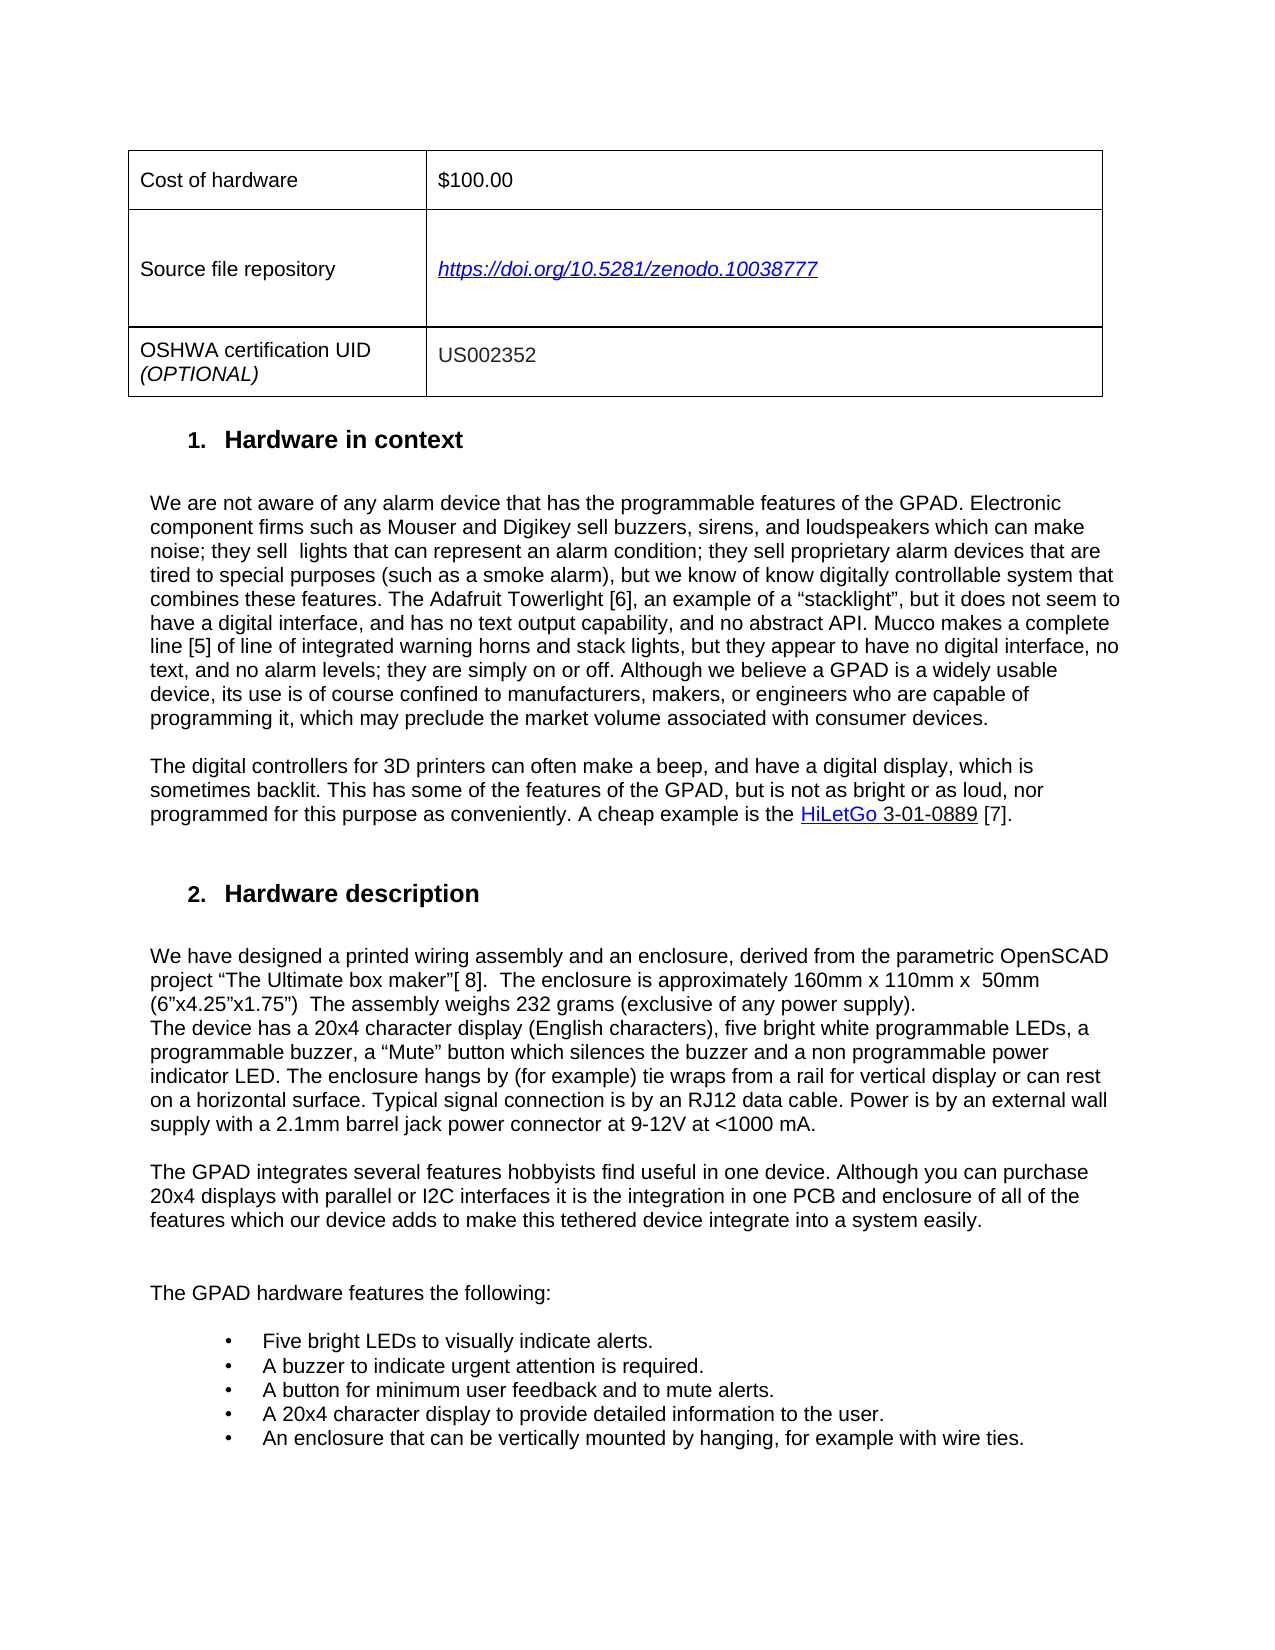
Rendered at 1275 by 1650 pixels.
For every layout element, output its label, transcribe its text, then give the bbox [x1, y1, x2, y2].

table_cell $100.00 [427, 151, 1102, 209]
text The GPAD integrates several features hobbyists find useful in one device. Although you can purchase 20x4 displays with parallel or I2C interfaces it is the integration in one PCB and enclosure of all of the features which our device adds to make this tethered device integrate into a system easily. [150, 1159, 1125, 1231]
text We are not aware of any alarm device that has the programmable features of the GPAD. Electronic component firms such as Mouser and Digikey sell buzzers, sirens, and loudspeakers which can make noise; they sell lights that can represent an alarm condition; they sell proprietary alarm devices that are tired to special purposes (such as a smoke alarm), but we know of know digitally controllable system that combines these features. The Adafruit Towerlight [6], an example of a “stacklight”, but it does not seem to have a digital interface, and has no text output capability, and no abstract API. Mucco makes a complete line [5] of line of integrated warning horns and stack lights, but they appear to have no digital interface, no text, and no alarm levels; they are simply on or off. Although we believe a GPAD is a widely usable device, its use is of course confined to manufacturers, makers, or engineers who are capable of programming it, which may preclude the market volume associated with consumer devices. [150, 491, 1125, 730]
text We have designed a printed wiring assembly and an enclosure, derived from the parametric OpenSCAD project “The Ultimate box maker”[ 8]. The enclosure is approximately 160mm x 110mm x 50mm (6”x4.25”x1.75”) The assembly weighs 232 grams (exclusive of any power supply). [150, 944, 1125, 1016]
table_cell https://doi.org/10.5281/zenodo.10038777 [427, 210, 1102, 326]
table_cell OSHWA certification UID (OPTIONAL) [129, 328, 426, 396]
list Five bright LEDs to visually indicate alerts. [225, 1329, 1125, 1353]
text The digital controllers for 3D printers can often make a beep, and have a digital display, which is sometimes backlit. This has some of the features of the GPAD, but is not as bright or as loud, nor programmed for this purpose as conveniently. A cheap example is the HiLetGo 3-01-0889 [7]. [150, 754, 1125, 826]
list A buzzer to indicate urgent attention is required. [225, 1353, 1125, 1377]
list Hardware description [187, 879, 1125, 907]
text The device has a 20x4 character display (English characters), five bright white programmable LEDs, a programmable buzzer, a “Mute” button which silences the buzzer and a non programmable power indicator LED. The enclosure hangs by (for example) tie wraps from a rail for vertical display or can rest on a horizontal surface. Typical signal connection is by an RJ12 data cable. Power is by an external wall supply with a 2.1mm barrel jack power connector at 9-12V at <1000 mA. [150, 1016, 1125, 1136]
text The GPAD hardware features the following: [150, 1280, 1125, 1304]
list A button for minimum user feedback and to mute alerts. [225, 1377, 1125, 1402]
table_cell Cost of hardware [129, 151, 426, 209]
list Hardware in context [187, 425, 1125, 454]
table_cell Source file repository [129, 210, 426, 326]
list A 20x4 character display to provide detailed information to the user. [225, 1402, 1125, 1426]
list An enclosure that can be vertically mounted by hanging, for example with wire ties. [225, 1426, 1125, 1450]
table_cell US002352 [427, 328, 1102, 396]
